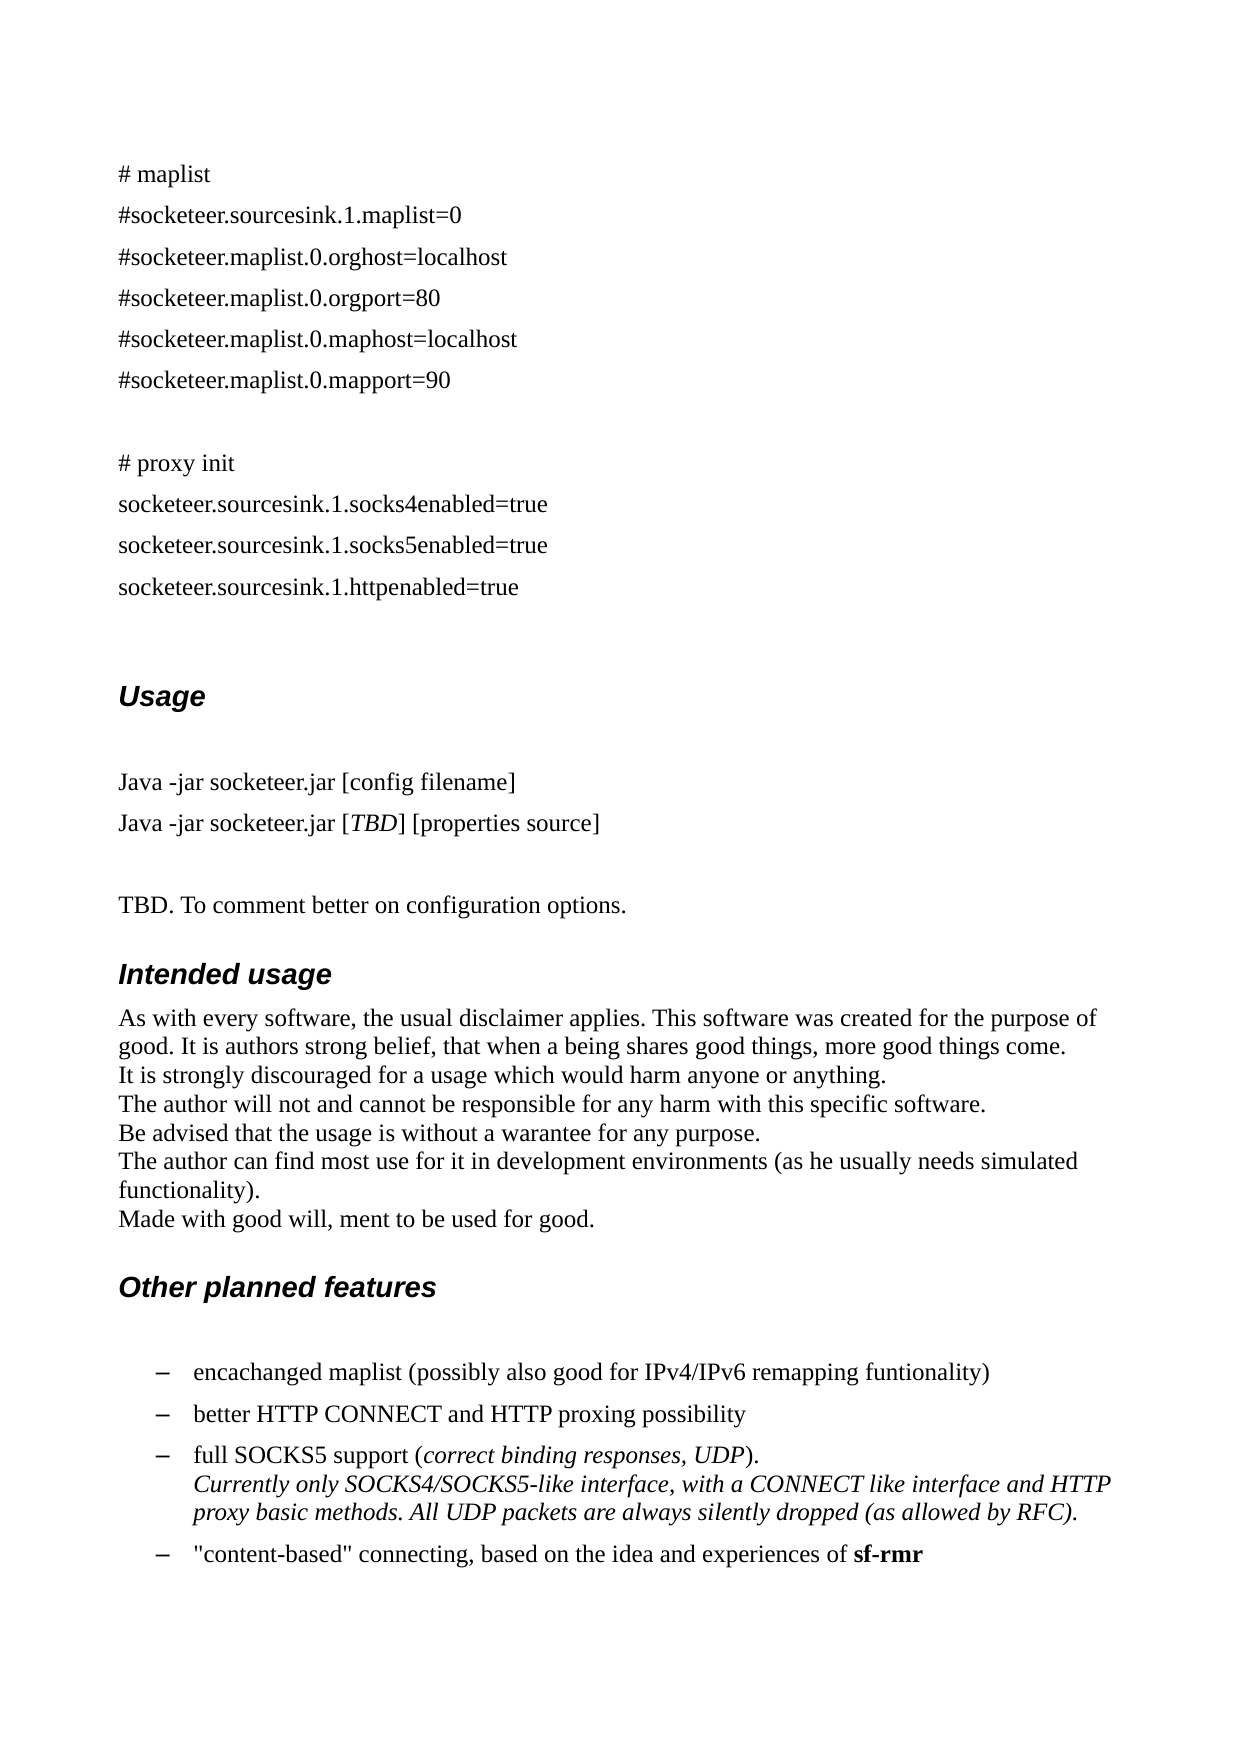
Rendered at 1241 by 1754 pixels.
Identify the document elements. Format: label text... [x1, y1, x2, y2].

text #socketeer.maplist.0.maphost=localhost [118, 324, 1122, 353]
text #socketeer.maplist.0.orghost=localhost [118, 242, 1122, 271]
text As with every software, the usual disclaimer applies. This software was created for the purpose of good. It is authors strong belief, that when a being shares good things, more good things come. It is strongly discouraged for a usage which would harm anyone or anything. The author will not and cannot be responsible for any harm with this specific software. Be advised that the usage is without a warantee for any purpose. The author can find most use for it in development environments (as he usually needs simulated functionality). Made with good will, ment to be used for good. [118, 1003, 1122, 1233]
text socketeer.sourcesink.1.socks5enabled=true [118, 531, 1122, 559]
text # proxy init [118, 448, 1122, 477]
list "content-based" connecting, based on the idea and experiences of sf-rmr [156, 1539, 1122, 1567]
list full SOCKS5 support (correct binding responses, UDP). Currently only SOCKS4/SOCKS5-like interface, with a CONNECT like interface and HTTP proxy basic methods. All UDP packets are always silently dropped (as allowed by RFC). [156, 1440, 1122, 1526]
subtitle Usage [118, 679, 1122, 713]
subtitle Other planned features [118, 1270, 1122, 1304]
text # maplist [118, 159, 1122, 188]
text #socketeer.maplist.0.mapport=90 [118, 366, 1122, 394]
text #socketeer.sourcesink.1.maplist=0 [118, 201, 1122, 229]
text TBD. To comment better on configuration options. [118, 890, 1122, 919]
text Java -jar socketeer.jar [config filename] [118, 767, 1122, 795]
list encachanged maplist (possibly also good for IPv4/IPv6 remapping funtionality) [156, 1357, 1122, 1386]
text #socketeer.maplist.0.orgport=80 [118, 283, 1122, 312]
subtitle Intended usage [118, 957, 1122, 990]
list better HTTP CONNECT and HTTP proxing possibility [156, 1399, 1122, 1427]
text socketeer.sourcesink.1.httpenabled=true [118, 572, 1122, 601]
text Java -jar socketeer.jar [TBD] [properties source] [118, 808, 1122, 837]
text socketeer.sourcesink.1.socks4enabled=true [118, 489, 1122, 518]
